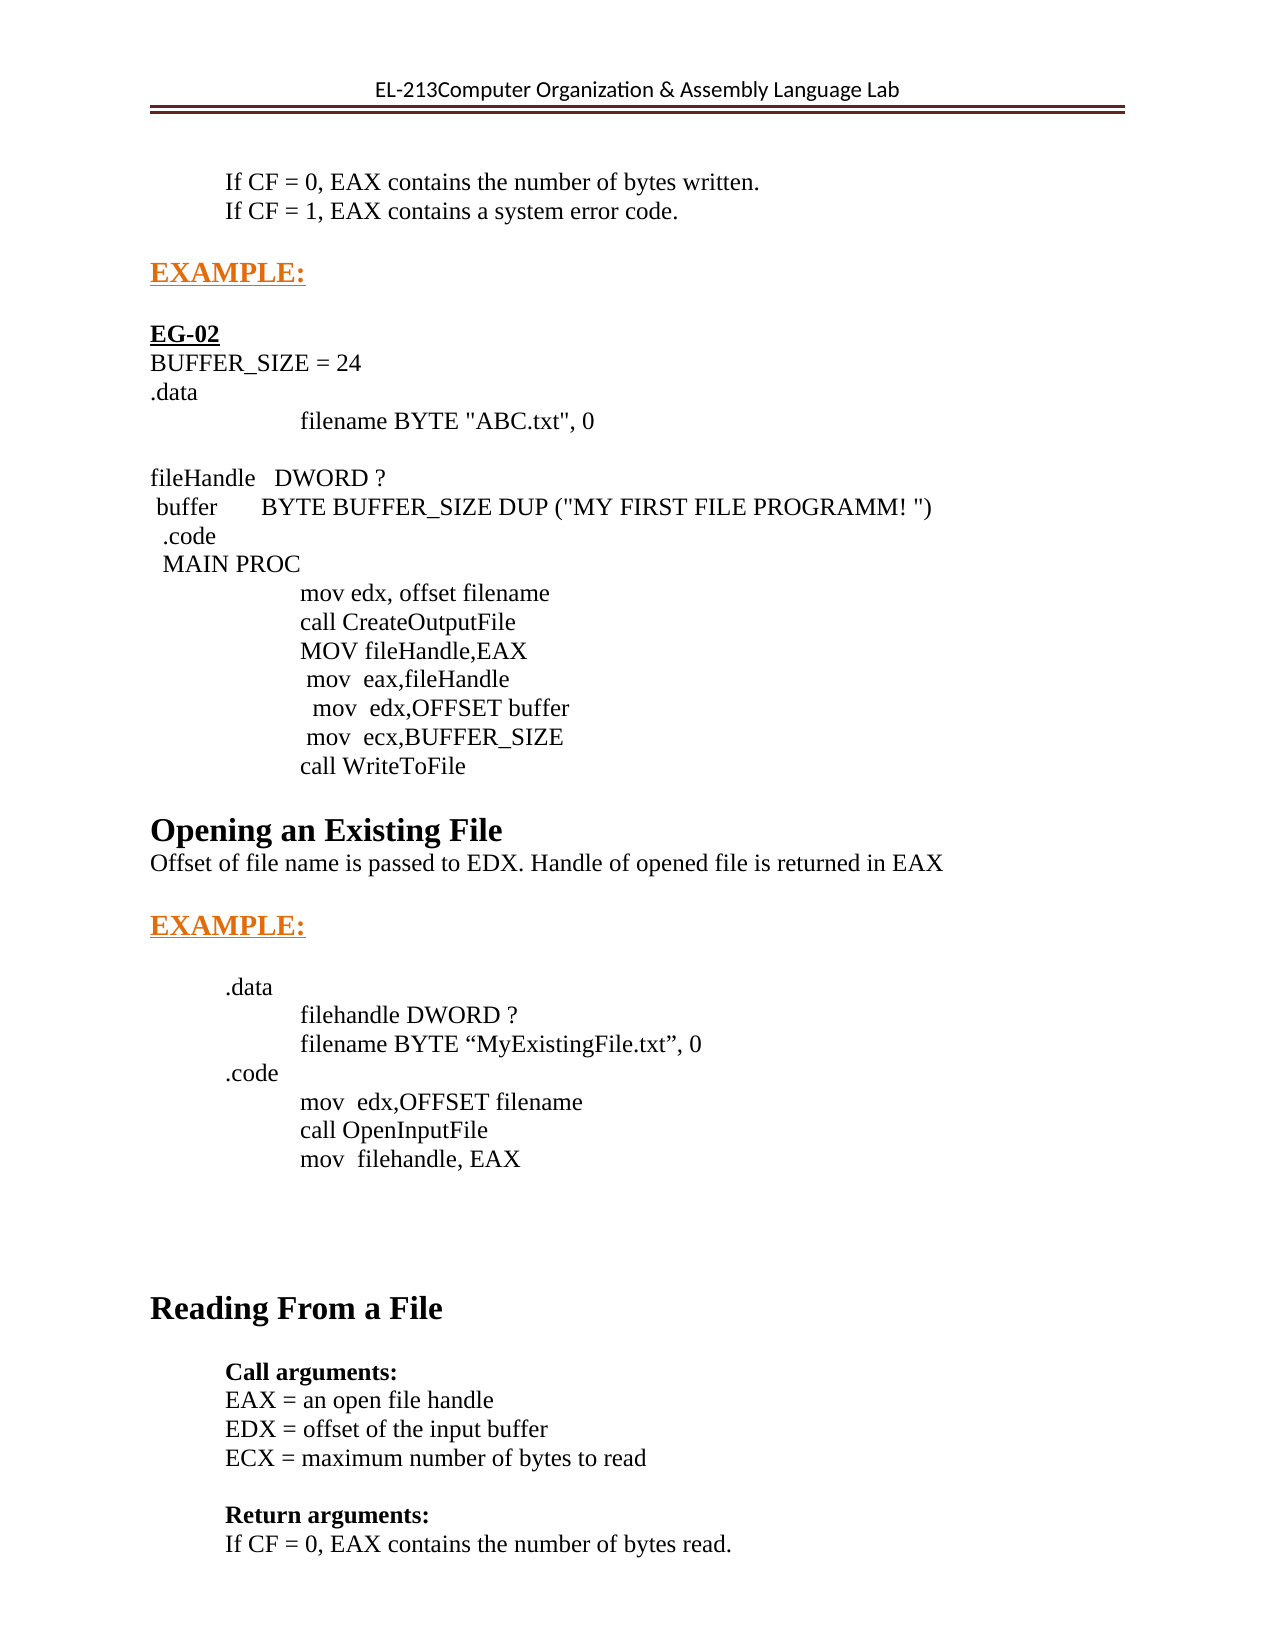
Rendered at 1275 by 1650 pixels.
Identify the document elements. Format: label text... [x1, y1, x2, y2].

text call WriteToFile [150, 751, 1125, 779]
text mov edx, offset filename [150, 578, 1125, 607]
text EXAMPLE: [150, 256, 1125, 289]
text call CreateOutputFile [150, 607, 1125, 636]
text Reading From a File [150, 1288, 1125, 1326]
text .code mov edx,OFFSET filename call OpenInputFile mov filehandle, EAX [150, 1058, 1125, 1173]
text Call arguments: EAX = an open file handle EDX = offset of the input buffer ECX = maximum number of bytes to read [150, 1357, 1125, 1472]
text Opening an Existing File [150, 810, 1125, 848]
text MAIN PROC [150, 549, 1125, 578]
text If CF = 0, EAX contains the number of bytes written. If CF = 1, EAX contains a system error code. [150, 167, 1125, 225]
text Offset of file name is passed to EDX. Handle of opened file is returned in EAX [150, 848, 1125, 877]
text BUFFER_SIZE = 24 [150, 348, 1125, 377]
text .data [150, 377, 1125, 406]
text mov ecx,BUFFER_SIZE [150, 722, 1125, 751]
text EG-02 [150, 319, 1125, 348]
text buffer BYTE BUFFER_SIZE DUP ("MY FIRST FILE PROGRAMM! ") [150, 492, 1125, 521]
text fileHandle DWORD ? [150, 463, 1125, 492]
text .code [150, 521, 1125, 549]
text mov eax,fileHandle [150, 664, 1125, 693]
text .data filehandle DWORD ? filename BYTE “MyExistingFile.txt”, 0 [150, 972, 1125, 1058]
text mov edx,OFFSET buffer [225, 693, 1125, 722]
text filename BYTE "ABC.txt", 0 [150, 406, 1125, 434]
text EXAMPLE: [150, 908, 1125, 941]
text Return arguments: If CF = 0, EAX contains the number of bytes read. [150, 1501, 1125, 1558]
text MOV fileHandle,EAX [150, 636, 1125, 664]
